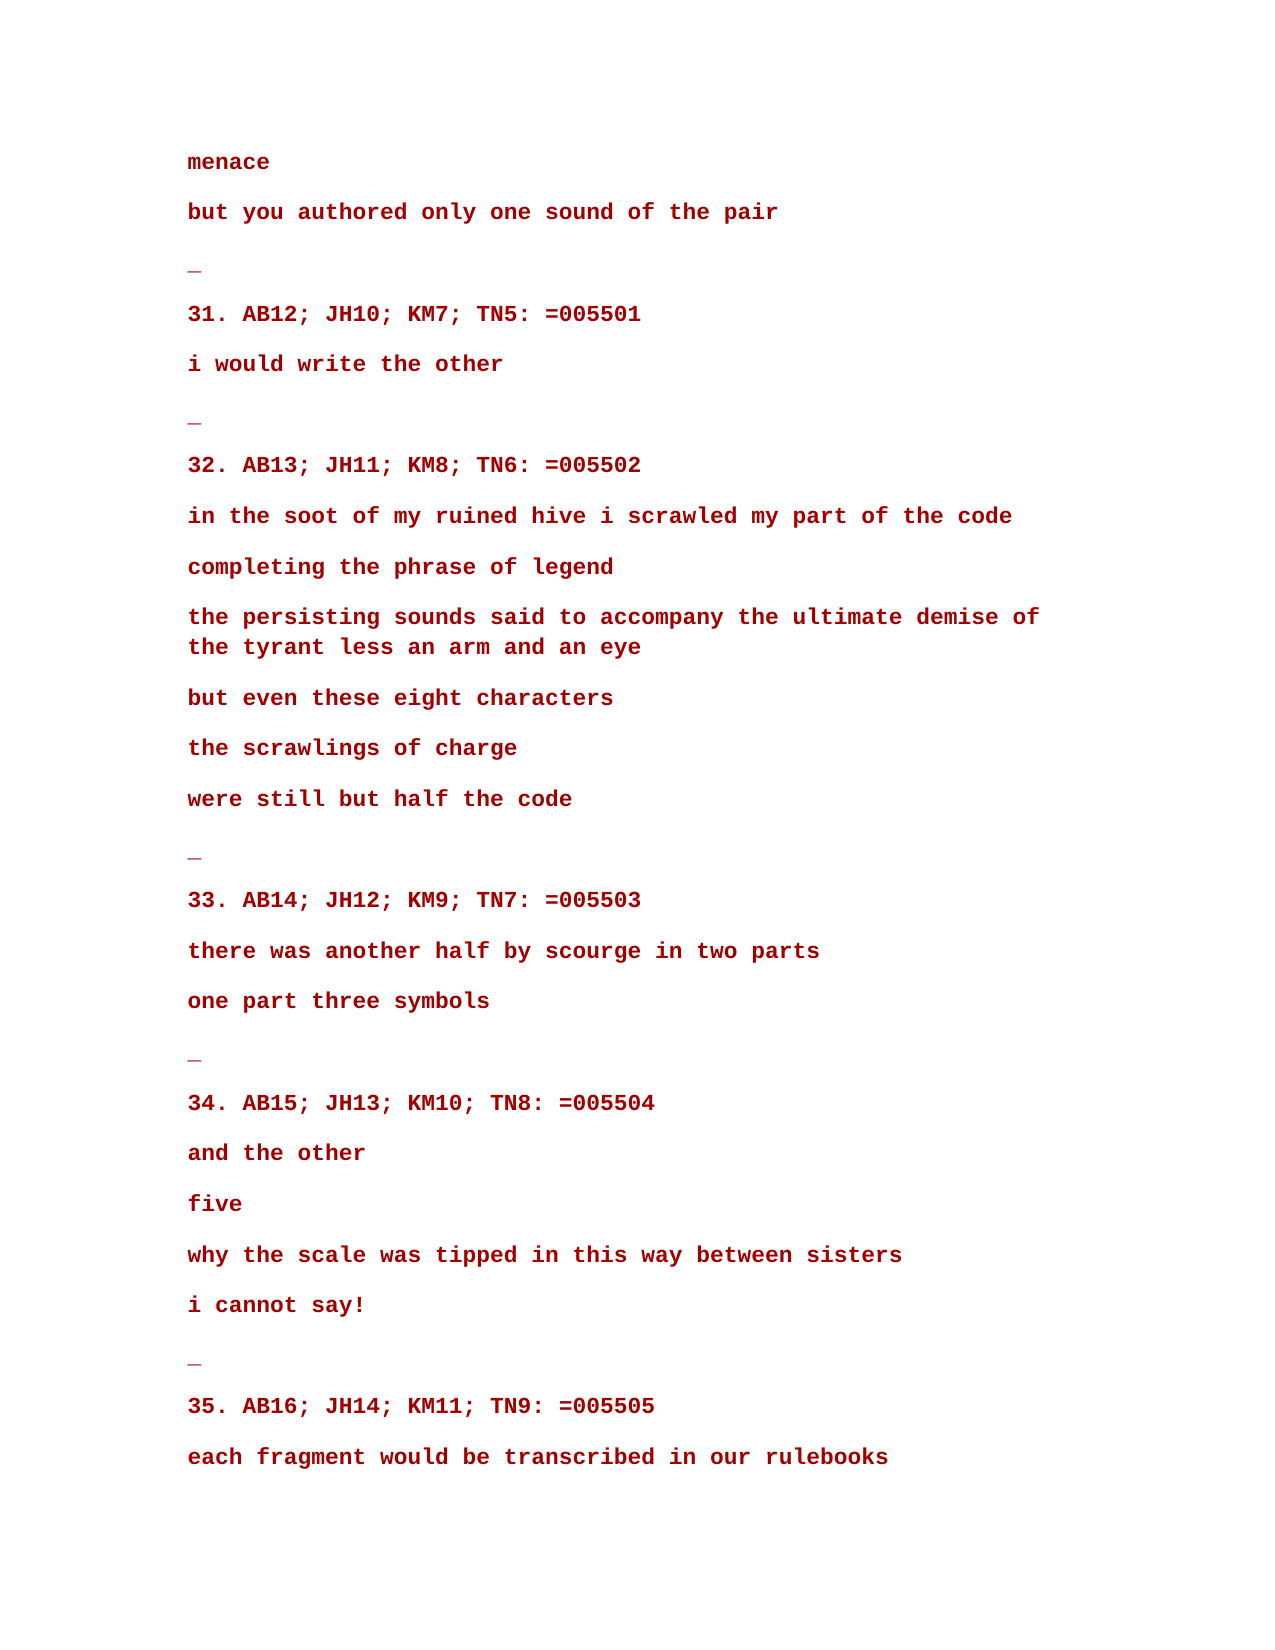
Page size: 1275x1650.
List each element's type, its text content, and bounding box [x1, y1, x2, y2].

text each fragment would be transcribed in our rulebooks [187, 1445, 1087, 1471]
text _ [187, 1040, 1087, 1066]
text 33. AB14; JH12; KM9; TN7: =005503 [187, 888, 1087, 914]
text there was another half by scourge in two parts [187, 939, 1087, 965]
text i would write the other [187, 352, 1087, 378]
text _ [187, 251, 1087, 277]
text the scrawlings of charge [187, 737, 1087, 763]
text i cannot say! [187, 1293, 1087, 1319]
text why the scale was tipped in this way between sisters [187, 1243, 1087, 1269]
text 35. AB16; JH14; KM11; TN9: =005505 [187, 1395, 1087, 1421]
text but you authored only one sound of the pair [187, 201, 1087, 227]
text 34. AB15; JH13; KM10; TN8: =005504 [187, 1091, 1087, 1117]
text the persisting sounds said to accompany the ultimate demise of the tyrant less an arm and an eye [187, 606, 1087, 661]
text but even these eight characters [187, 686, 1087, 712]
text completing the phrase of legend [187, 555, 1087, 581]
text menace [187, 150, 1087, 176]
text _ [187, 1344, 1087, 1370]
text in the soot of my ruined hive i scrawled my part of the code [187, 504, 1087, 530]
text five [187, 1192, 1087, 1218]
text were still but half the code [187, 787, 1087, 813]
text 31. AB12; JH10; KM7; TN5: =005501 [187, 302, 1087, 328]
text and the other [187, 1142, 1087, 1168]
text _ [187, 403, 1087, 429]
text _ [187, 838, 1087, 864]
text one part three symbols [187, 990, 1087, 1016]
text 32. AB13; JH11; KM8; TN6: =005502 [187, 454, 1087, 480]
